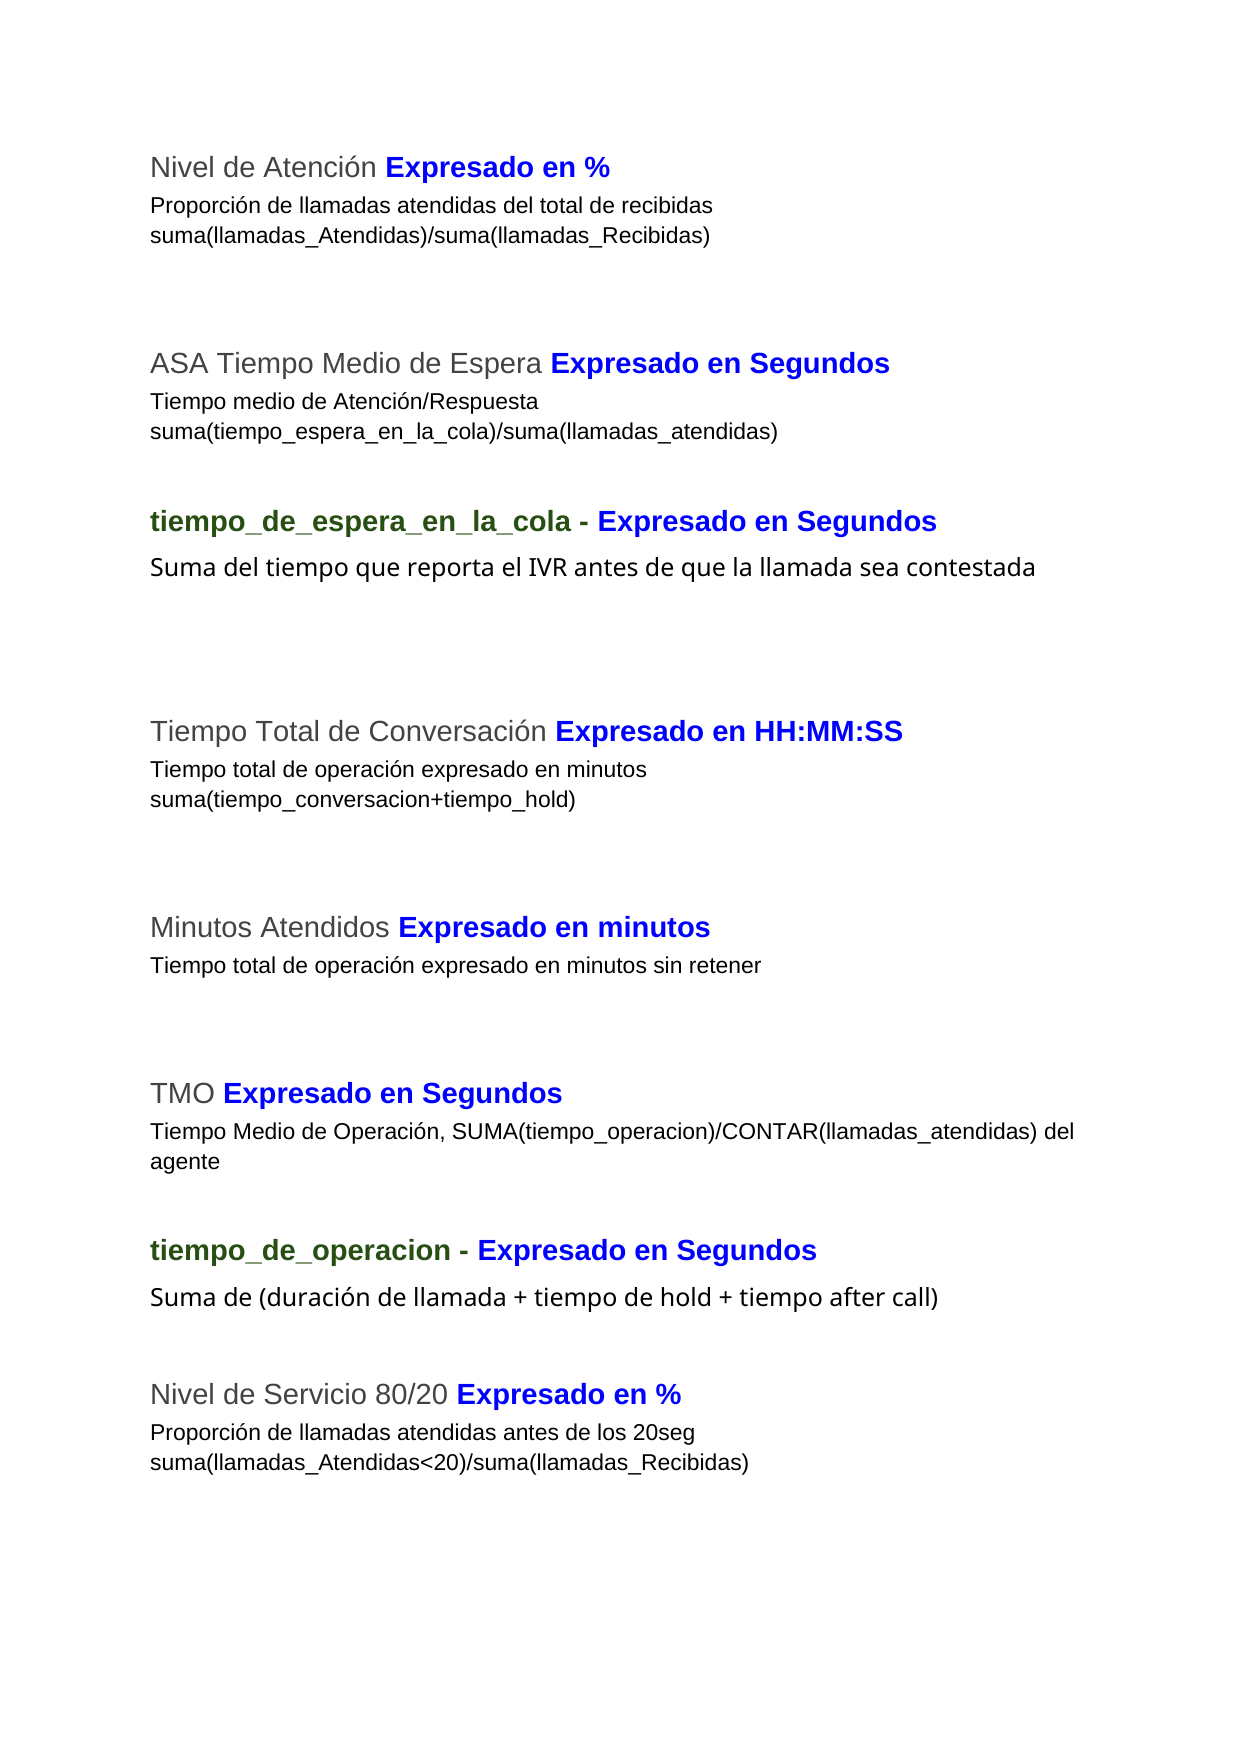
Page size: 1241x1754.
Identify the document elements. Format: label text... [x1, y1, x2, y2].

text Tiempo total de operación expresado en minutos sin retener [150, 952, 1090, 978]
subtitle tiempo_de_espera_en_la_cola - Expresado en Segundos [150, 503, 1090, 537]
subtitle ASA Tiempo Medio de Espera Expresado en Segundos [150, 346, 1090, 379]
text Suma de (duración de llamada + tiempo de hold + tiempo after call) [150, 1279, 1090, 1313]
subtitle Minutos Atendidos Expresado en minutos [150, 910, 1090, 944]
text suma(tiempo_conversacion+tiempo_hold) [150, 786, 1090, 812]
text Proporción de llamadas atendidas del total de recibidas suma(llamadas_Atendidas)/suma(llamadas_Recibidas) [150, 192, 1090, 248]
subtitle tiempo_de_operacion - Expresado en Segundos [150, 1233, 1090, 1267]
text Tiempo total de operación expresado en minutos [150, 756, 1090, 782]
text Suma del tiempo que reporta el IVR antes de que la llamada sea contestada [150, 549, 1090, 584]
subtitle TMO Expresado en Segundos [150, 1076, 1090, 1109]
subtitle Nivel de Atención Expresado en % [150, 150, 1090, 183]
subtitle Tiempo Total de Conversación Expresado en HH:MM:SS [150, 714, 1090, 748]
text Proporción de llamadas atendidas antes de los 20seg suma(llamadas_Atendidas<20)/suma(llamadas_Recibidas) [150, 1419, 1090, 1476]
text Tiempo medio de Atención/Respuesta suma(tiempo_espera_en_la_cola)/suma(llamadas_atendidas) [150, 388, 1090, 444]
text Tiempo Medio de Operación, SUMA(tiempo_operacion)/CONTAR(llamadas_atendidas) del agente [150, 1118, 1090, 1174]
subtitle Nivel de Servicio 80/20 Expresado en % [150, 1377, 1090, 1411]
